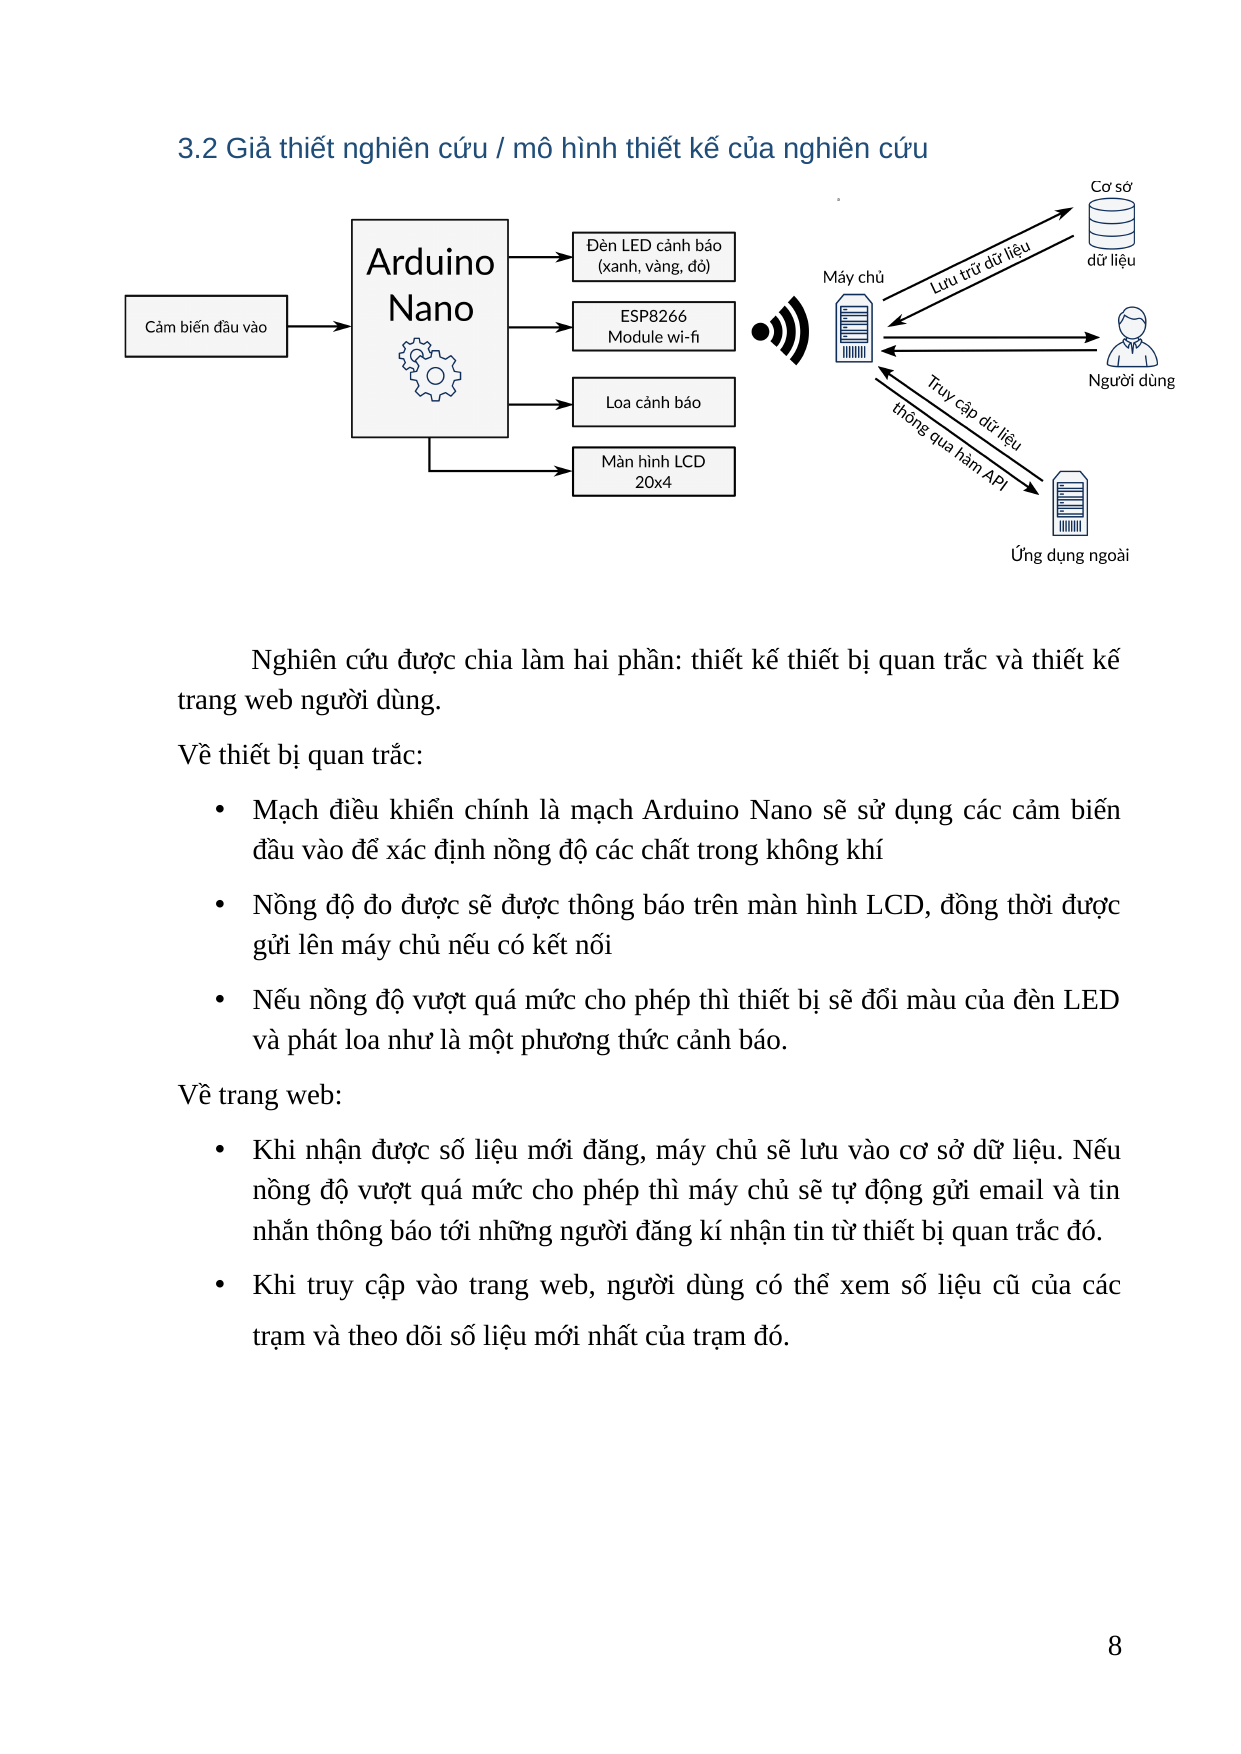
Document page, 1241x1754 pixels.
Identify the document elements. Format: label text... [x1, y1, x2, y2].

list Khi truy cập vào trang web, người dùng có thể xem số liệu cũ của các trạm và theo dõi số liệu mới nhất của trạm đó. [215, 1267, 1122, 1351]
subtitle 3.2 Giả thiết nghiên cứu / mô hình thiết kế của nghiên cứu [177, 131, 1122, 164]
picture [124, 181, 1175, 564]
list Nồng độ đo được sẽ được thông báo trên màn hình LCD, đồng thời được gửi lên máy chủ nếu có kết nối [215, 887, 1122, 961]
list Nếu nồng độ vượt quá mức cho phép thì thiết bị sẽ đổi màu của đèn LED và phát loa như là một phương thức cảnh báo. [215, 982, 1122, 1056]
list Khi nhận được số liệu mới đăng, máy chủ sẽ lưu vào cơ sở dữ liệu. Nếu nồng độ vượt quá mức cho phép thì máy chủ sẽ tự động gửi email và tin nhắn thông báo tới những người đăng kí nhận tin từ thiết bị quan trắc đó. [215, 1132, 1122, 1246]
list Mạch điều khiển chính là mạch Arduino Nano sẽ sử dụng các cảm biến đầu vào để xác định nồng độ các chất trong không khí [215, 792, 1122, 866]
text Về thiết bị quan trắc: [177, 737, 1122, 771]
text Nghiên cứu được chia làm hai phần: thiết kế thiết bị quan trắc và thiết kế trang web người dùng. [177, 642, 1122, 716]
text Về trang web: [177, 1077, 1122, 1111]
